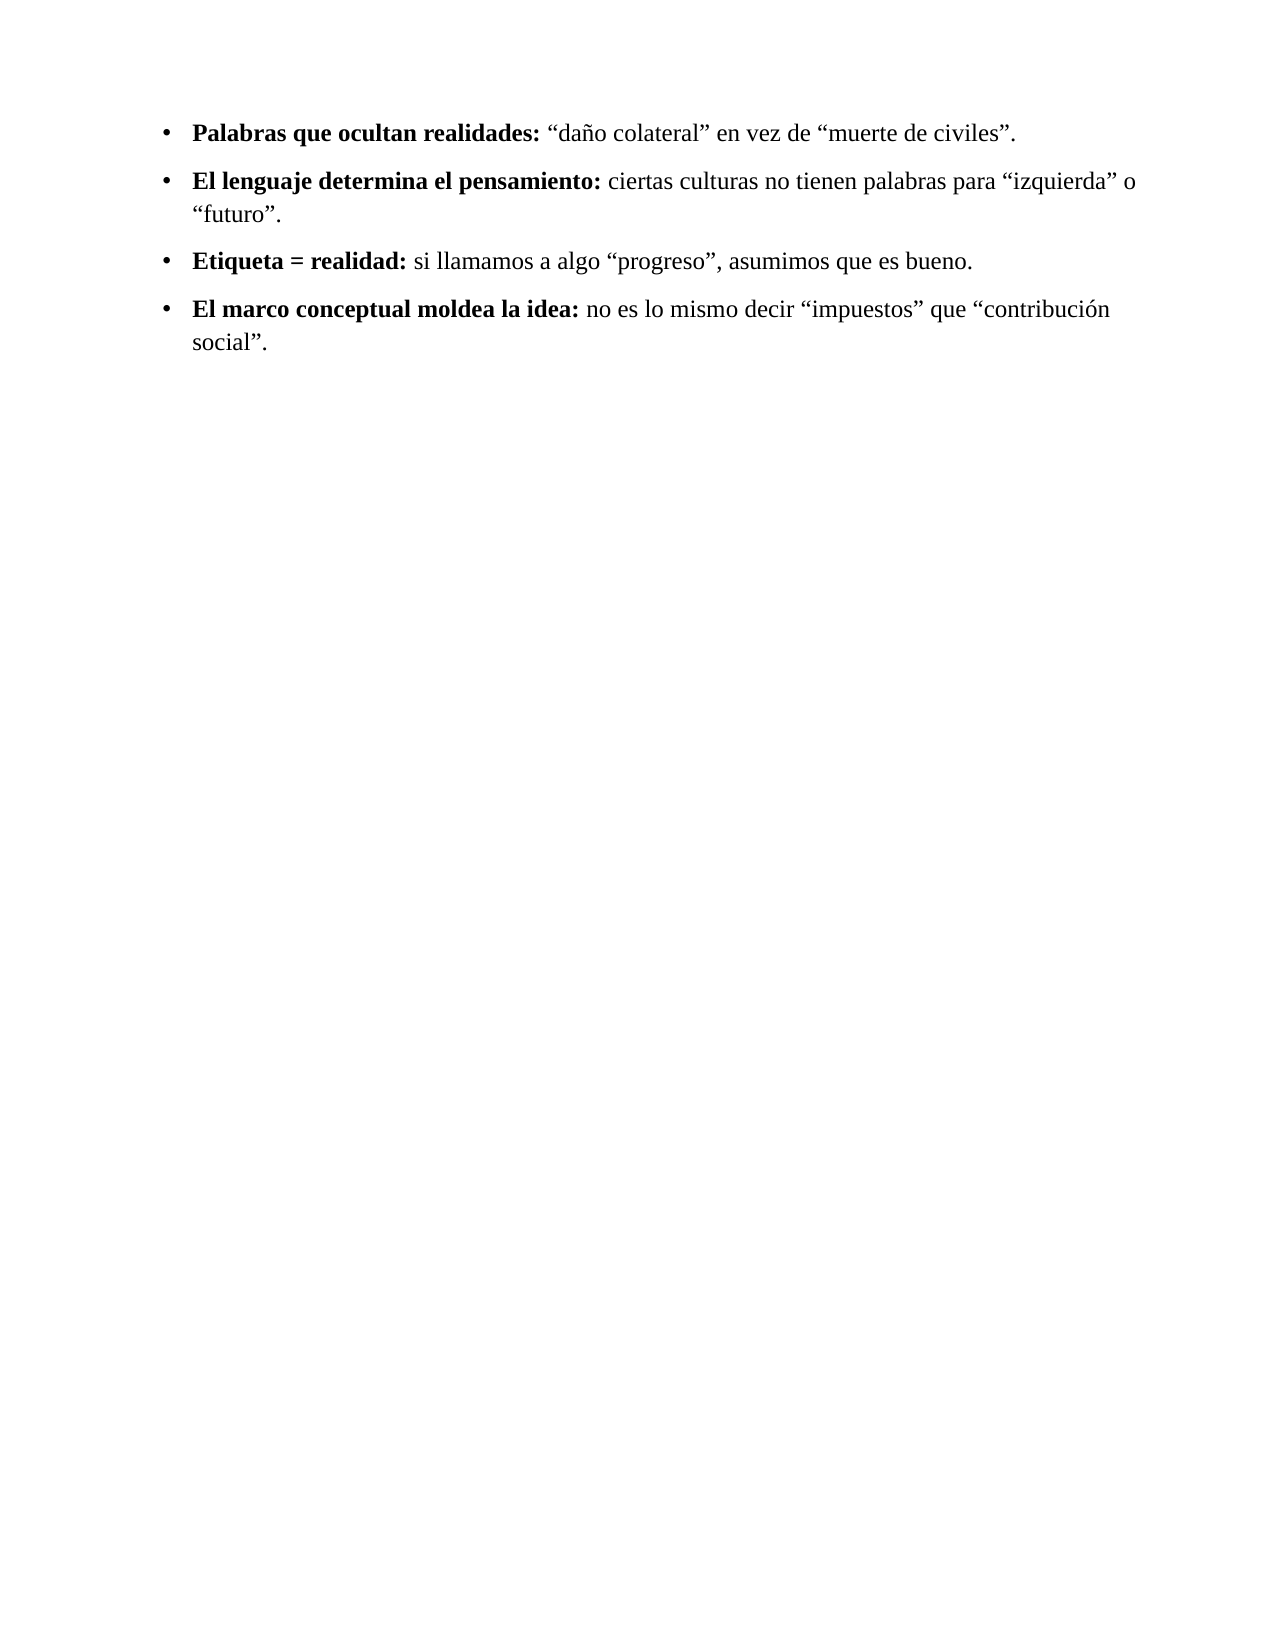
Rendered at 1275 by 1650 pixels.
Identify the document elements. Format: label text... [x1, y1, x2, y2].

list Palabras que ocultan realidades: “daño colateral” en vez de “muerte de civiles”. [162, 118, 1157, 147]
list El marco conceptual moldea la idea: no es lo mismo decir “impuestos” que “contribución social”. [162, 294, 1157, 356]
list El lenguaje determina el pensamiento: ciertas culturas no tienen palabras para “izquierda” o “futuro”. [162, 166, 1157, 227]
list Etiqueta = realidad: si llamamos a algo “progreso”, asumimos que es bueno. [162, 246, 1157, 275]
